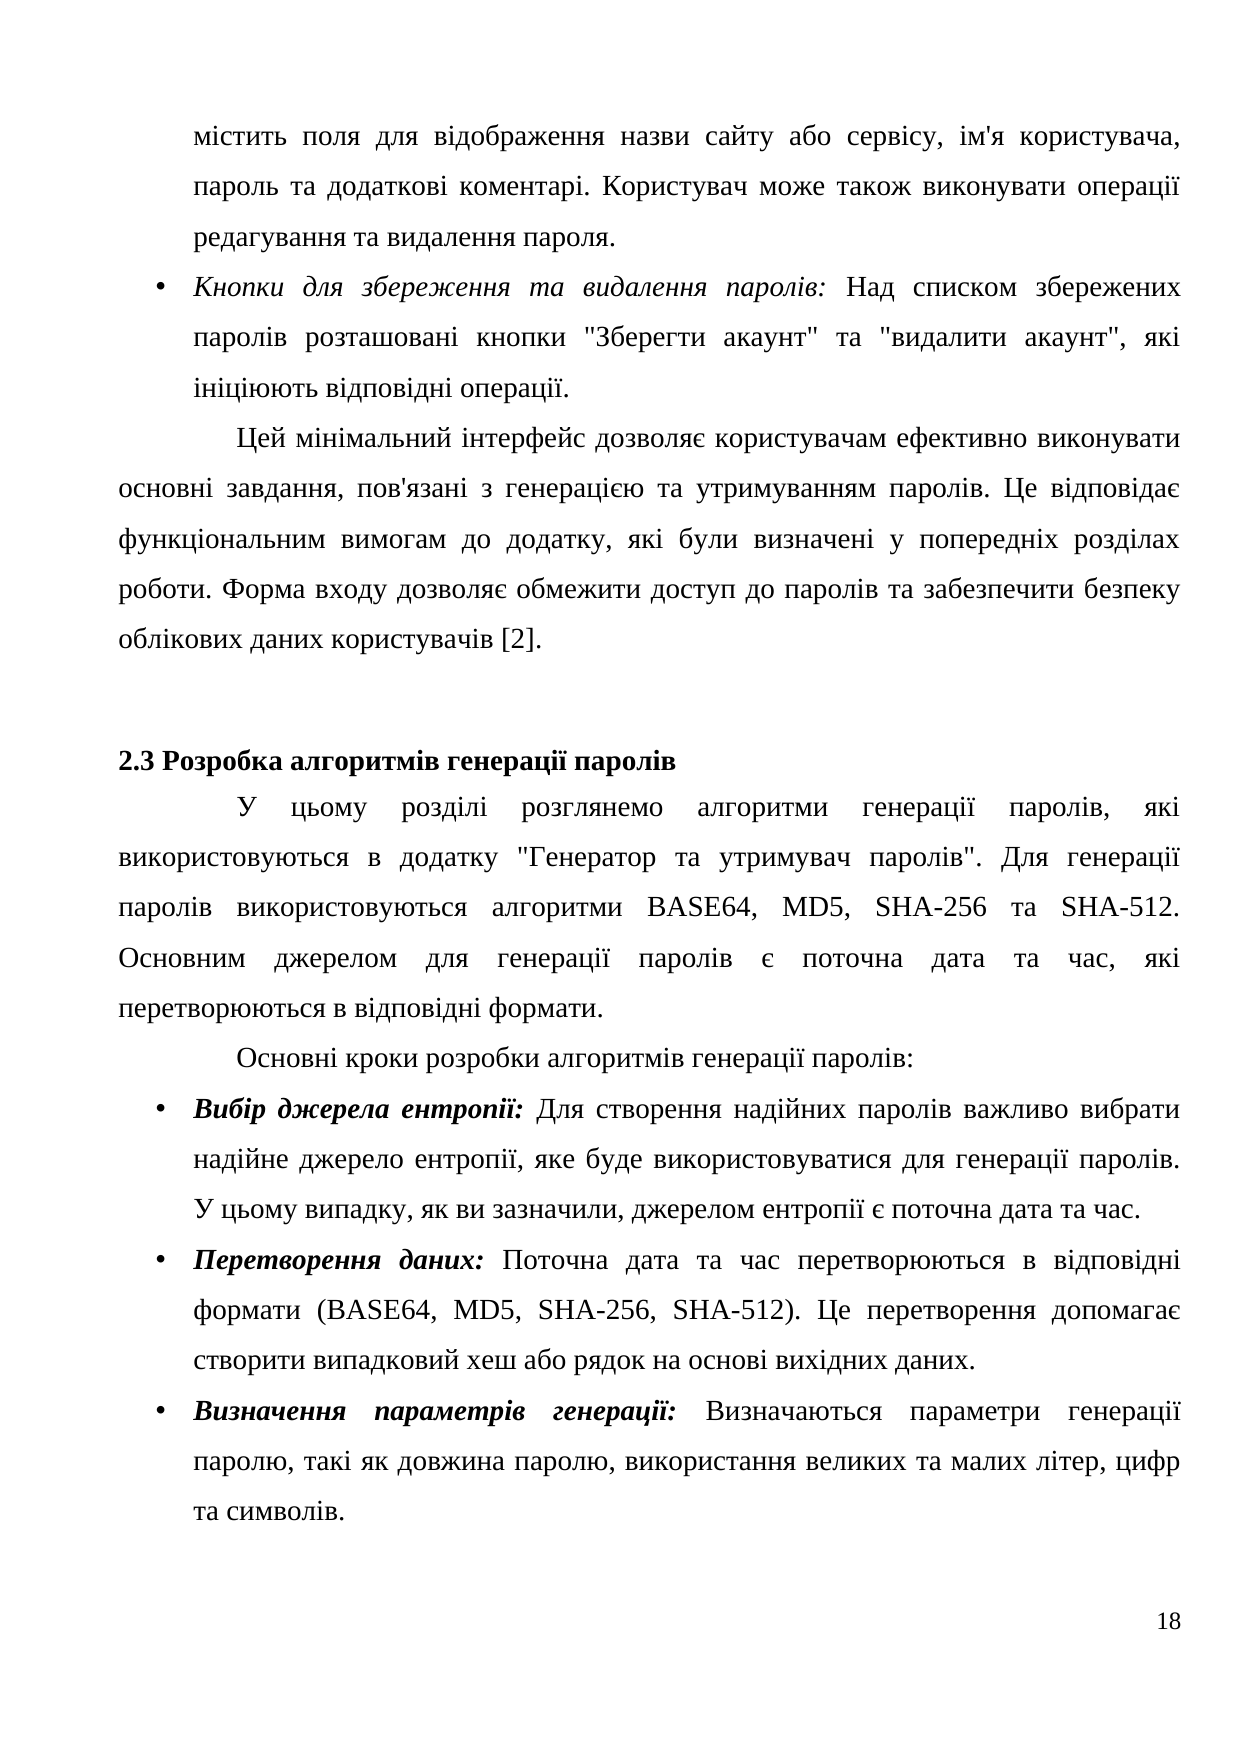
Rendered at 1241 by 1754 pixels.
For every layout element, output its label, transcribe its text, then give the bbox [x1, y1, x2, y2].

list Вибір джерела ентропії: Для створення надійних паролів важливо вибрати надійне джерело ентропії, яке буде використовуватися для генерації паролів. У цьому випадку, як ви зазначили, джерелом ентропії є поточна дата та час. [156, 1091, 1181, 1225]
list Перетворення даних: Поточна дата та час перетворюються в відповідні формати (BASE64, MD5, SHA-256, SHA-512). Це перетворення допомагає створити випадковий хеш або рядок на основі вихідних даних. [156, 1242, 1181, 1376]
subtitle 2.3 Розробка алгоритмів генерації паролів [118, 743, 1181, 776]
text У цьому розділі розглянемо алгоритми генерації паролів, які використовуються в додатку "Генератор та утримувач паролів". Для генерації паролів використовуються алгоритми BASE64, MD5, SHA-256 та SHA-512. Основним джерелом для генерації паролів є поточна дата та час, які перетворюються в відповідні формати. [118, 789, 1181, 1024]
text Цей мінімальний інтерфейс дозволяє користувачам ефективно виконувати основні завдання, пов'язані з генерацією та утримуванням паролів. Це відповідає функціональним вимогам до додатку, які були визначені у попередніх розділах роботи. Форма входу дозволяє обмежити доступ до паролів та забезпечити безпеку облікових даних користувачів [2]. [118, 420, 1181, 655]
list Визначення параметрів генерації: Визначаються параметри генерації паролю, такі як довжина паролю, використання великих та малих літер, цифр та символів. [156, 1393, 1181, 1527]
list Кнопки для збереження та видалення паролів: Над списком збережених паролів розташовані кнопки "Зберегти акаунт" та "видалити акаунт", які ініціюють відповідні операції. [156, 269, 1181, 403]
text Основні кроки розробки алгоритмів генерації паролів: [118, 1040, 1181, 1074]
list містить поля для відображення назви сайту або сервісу, ім'я користувача, пароль та додаткові коментарі. Користувач може також виконувати операції редагування та видалення пароля. [156, 118, 1181, 252]
